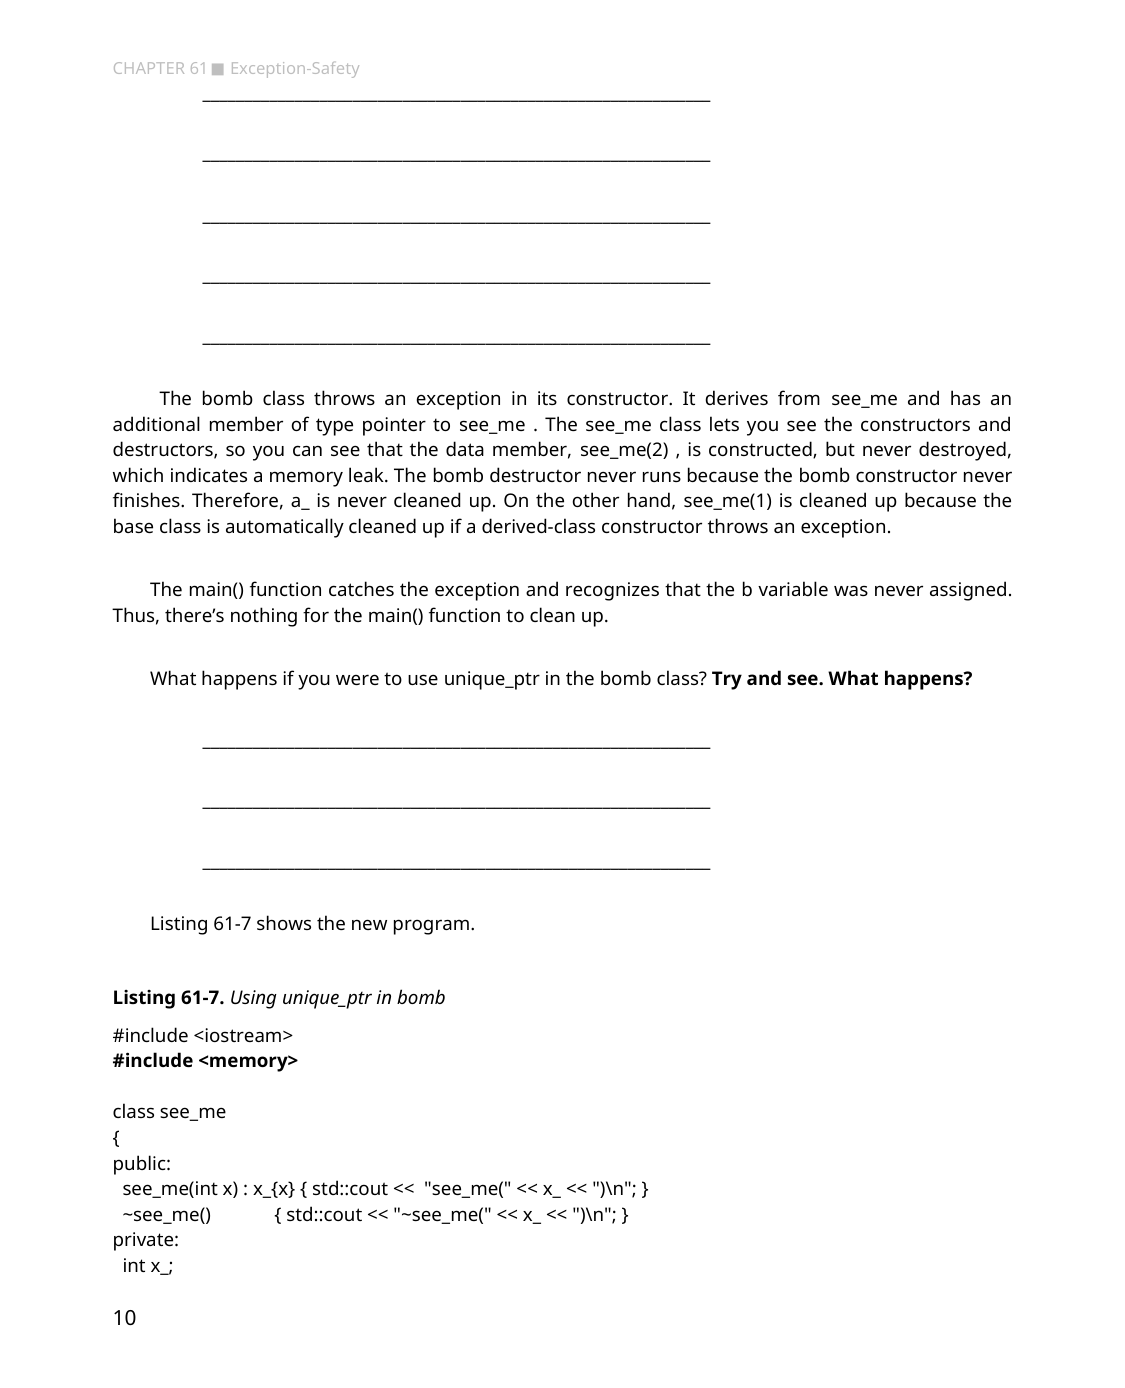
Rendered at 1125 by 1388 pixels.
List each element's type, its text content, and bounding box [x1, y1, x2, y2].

text The main() function catches the exception and recognizes that the b variable was never assigned. Thus, there’s nothing for the main() function to clean up. [112, 576, 1012, 627]
text public: [112, 1150, 1012, 1175]
list _____________________________________________________________ [202, 787, 1012, 812]
text The bomb class throws an exception in its constructor. It derives from see_me and has an additional member of type pointer to see_me . The see_me class lets you see the constructors and destructors, so you can see that the data member, see_me(2) , is constructed, but never destroyed, which indicates a memory leak. The bomb destructor never runs because the bomb constructor never finishes. Therefore, a_ is never cleaned up. On the other hand, see_me(1) is cleaned up because the base class is automatically cleaned up if a derived-class constructor throws an exception. [112, 386, 1012, 539]
list _____________________________________________________________ [202, 848, 1012, 873]
text { [112, 1124, 1012, 1150]
text Listing 61-7. Using unique_ptr in bomb [112, 984, 1012, 1010]
text What happens if you were to use unique_ptr in the bomb class? Try and see. What happens? [112, 665, 1012, 690]
list _____________________________________________________________ [202, 323, 1012, 348]
text #include <memory> [112, 1048, 1012, 1073]
list _____________________________________________________________ [202, 201, 1012, 226]
text see_me(int x) : x_{x} { std::cout << "see_me(" << x_ << ")\n"; } [112, 1175, 1012, 1201]
text ~see_me() { std::cout << "~see_me(" << x_ << ")\n"; } [112, 1201, 1012, 1226]
list _____________________________________________________________ [202, 79, 1012, 104]
text class see_me [112, 1099, 1012, 1124]
list _____________________________________________________________ [202, 726, 1012, 751]
text #include <iostream> [112, 1022, 1012, 1048]
text int x_; [112, 1252, 1012, 1277]
text private: [112, 1226, 1012, 1252]
text Listing 61-7 shows the new program. [112, 911, 1012, 936]
list _____________________________________________________________ [202, 262, 1012, 287]
list _____________________________________________________________ [202, 140, 1012, 165]
